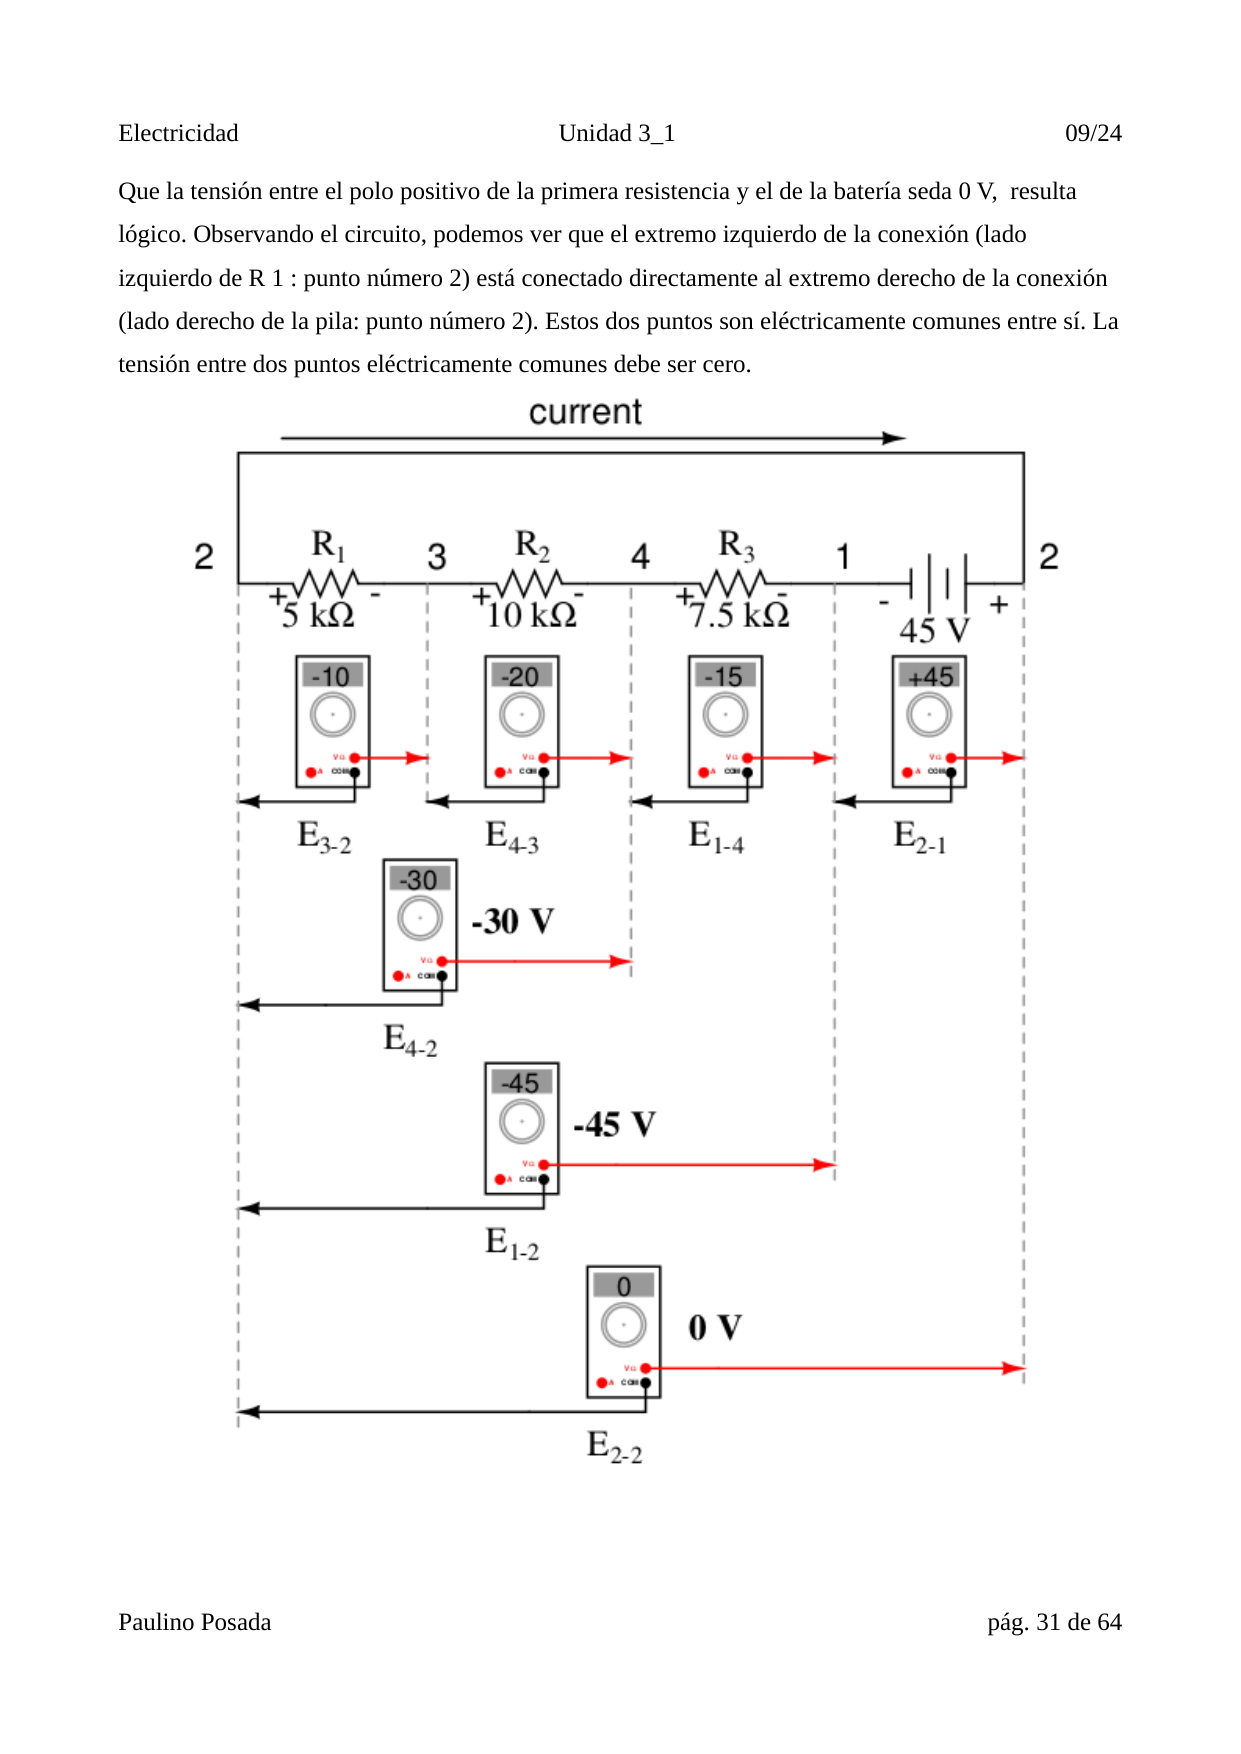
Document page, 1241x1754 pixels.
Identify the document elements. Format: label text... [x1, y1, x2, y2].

picture [163, 380, 1077, 1476]
text Que la tensión entre el polo positivo de la primera resistencia y el de la batería seda 0 V, resulta lógico. Observando el circuito, podemos ver que el extremo izquierdo de la conexión (lado izquierdo de R 1 : punto número 2) está conectado directamente al extremo derecho de la conexión (lado derecho de la pila: punto número 2). Estos dos puntos son eléctricamente comunes entre sí. La tensión entre dos puntos eléctricamente comunes debe ser cero. [118, 176, 1122, 378]
